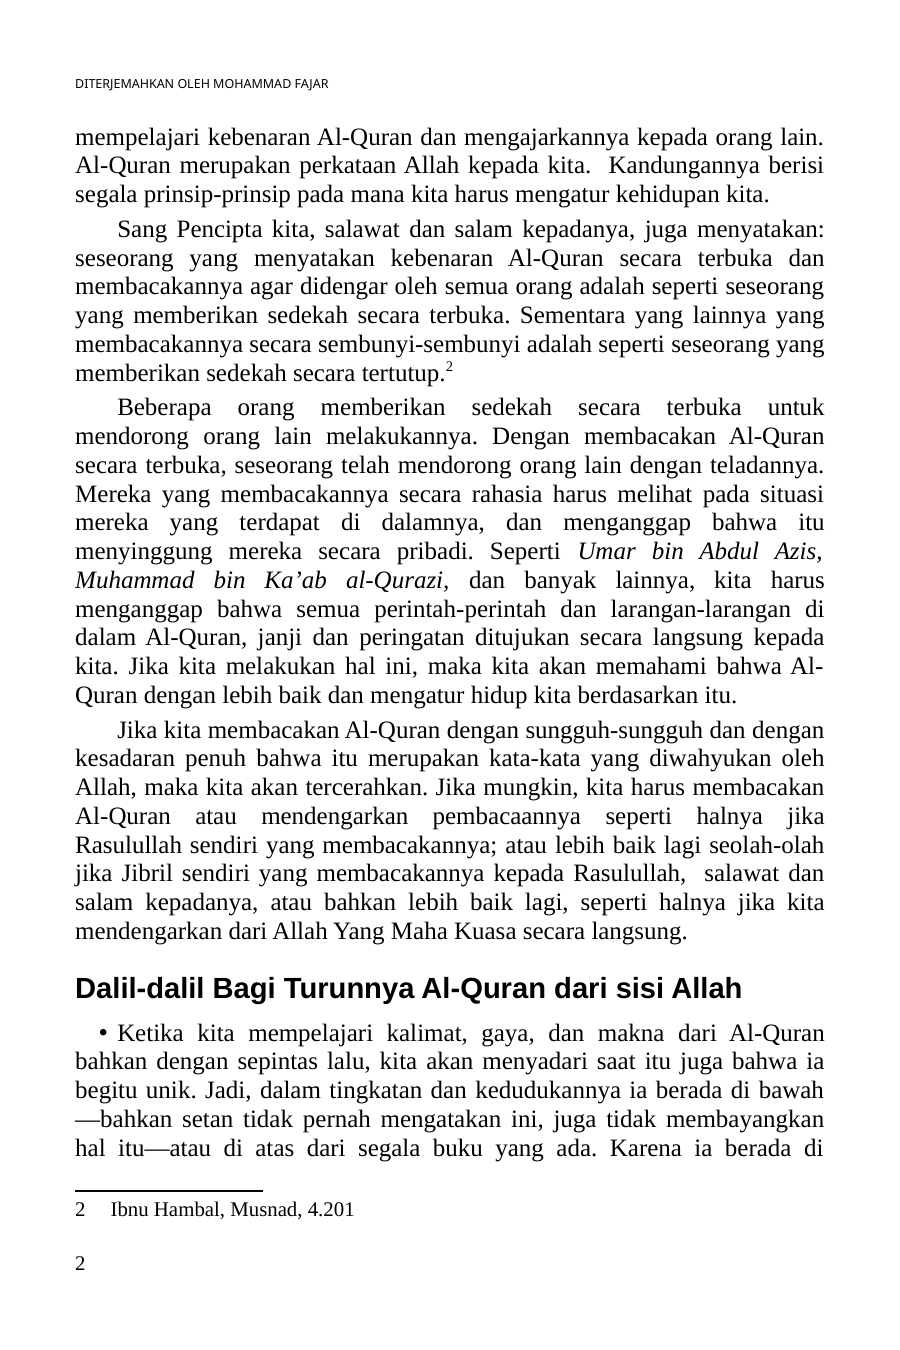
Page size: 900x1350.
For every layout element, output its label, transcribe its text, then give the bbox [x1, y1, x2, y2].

text mempelajari kebenaran Al-Quran dan mengajarkannya kepada orang lain. Al-Quran merupakan perkataan Allah kepada kita. Kandungannya berisi segala prinsip-prinsip pada mana kita harus mengatur kehidupan kita. [75, 122, 825, 208]
text Jika kita membacakan Al-Quran dengan sungguh-sungguh dan dengan kesadaran penuh bahwa itu merupakan kata-kata yang diwahyukan oleh Allah, maka kita akan tercerahkan. Jika mungkin, kita harus membacakan Al-Quran atau mendengarkan pembacaannya seperti halnya jika Rasulullah sendiri yang membacakannya; atau lebih baik lagi seolah-olah jika Jibril sendiri yang membacakannya kepada Rasulullah, salawat dan salam kepadanya, atau bahkan lebih baik lagi, seperti halnya jika kita mendengarkan dari Allah Yang Maha Kuasa secara langsung. [75, 715, 825, 945]
text Beberapa orang memberikan sedekah secara terbuka untuk mendorong orang lain melakukannya. Dengan membacakan Al-Quran secara terbuka, seseorang telah mendorong orang lain dengan teladannya. Mereka yang membacakannya secara rahasia harus melihat pada situasi mereka yang terdapat di dalamnya, dan menganggap bahwa itu menyinggung mereka secara pribadi. Seperti Umar bin Abdul Azis, Muhammad bin Ka’ab al-Qurazi, dan banyak lainnya, kita harus menganggap bahwa semua perintah-perintah dan larangan-larangan di dalam Al-Quran, janji dan peringatan ditujukan secara langsung kepada kita. Jika kita melakukan hal ini, maka kita akan memahami bahwa Al-Quran dengan lebih baik dan mengatur hidup kita berdasarkan itu. [75, 392, 825, 709]
text Sang Pencipta kita, salawat dan salam kepadanya, juga menyatakan: seseorang yang menyatakan kebenaran Al-Quran secara terbuka dan membacakannya agar didengar oleh semua orang adalah seperti seseorang yang memberikan sedekah secara terbuka. Sementara yang lainnya yang membacakannya secara sembunyi-sembunyi adalah seperti seseorang yang memberikan sedekah secara tertutup. [75, 214, 825, 386]
text Ibnu Hambal, Musnad, 4.201 [75, 1197, 825, 1221]
list Ketika kita mempelajari kalimat, gaya, dan makna dari Al-Quran bahkan dengan sepintas lalu, kita akan menyadari saat itu juga bahwa ia begitu unik. Jadi, dalam tingkatan dan kedudukannya ia berada di bawah—bahkan setan tidak pernah mengatakan ini, juga tidak membayangkan hal itu—atau di atas dari segala buku yang ada. Karena ia berada di [75, 1018, 825, 1161]
subtitle Dalil-dalil Bagi Turunnya Al-Quran dari sisi Allah [75, 972, 825, 1005]
